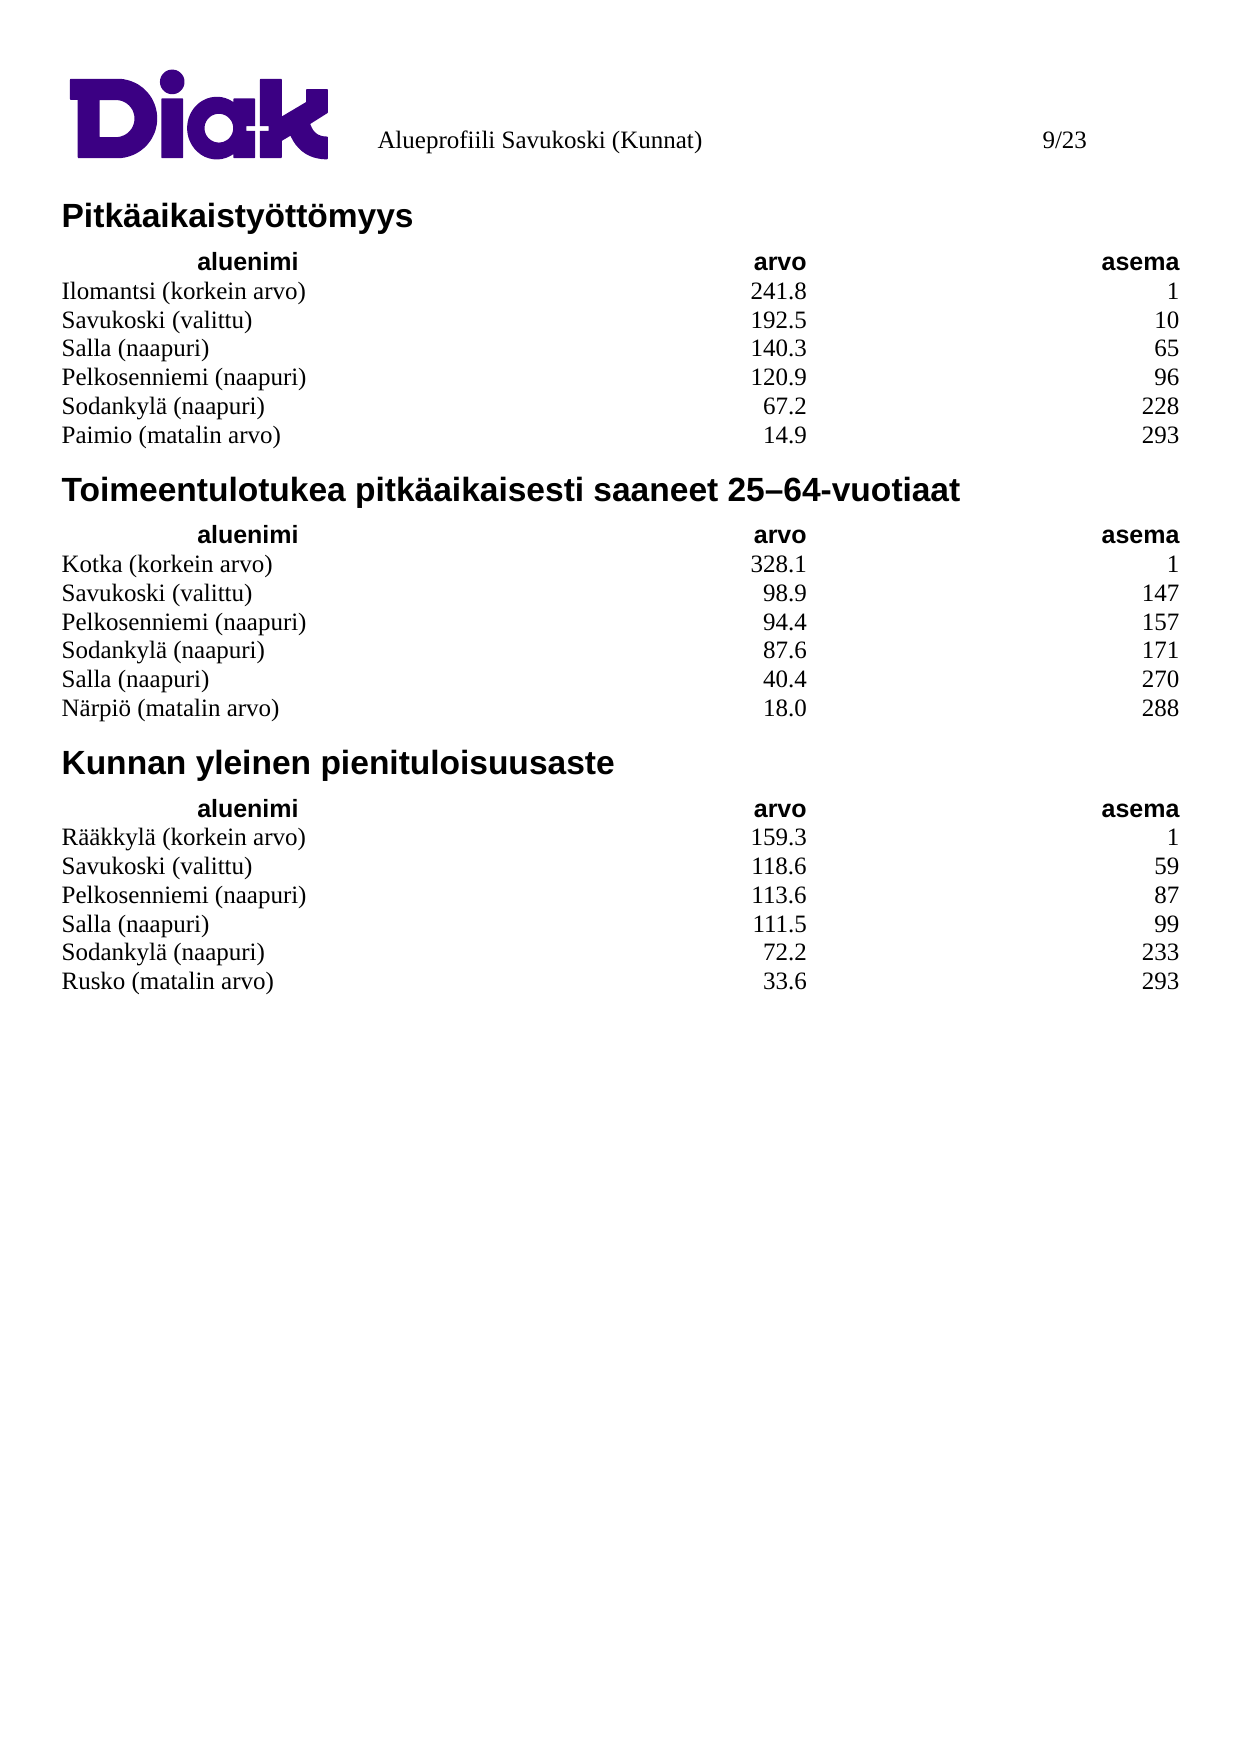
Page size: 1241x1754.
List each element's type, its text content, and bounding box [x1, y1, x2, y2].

table_cell 96 [806, 362, 1179, 391]
table_header arvo [434, 521, 806, 549]
table_header asema [806, 794, 1179, 822]
table_cell 67.2 [434, 391, 806, 420]
table_header arvo [434, 247, 806, 276]
table_cell 113.6 [434, 880, 806, 909]
table_cell 241.8 [434, 276, 806, 305]
table_header aluenimi [61, 521, 434, 549]
table_cell 72.2 [434, 938, 806, 966]
table_cell 1 [806, 549, 1179, 578]
table_cell Pelkosenniemi (naapuri) [61, 880, 434, 909]
table_cell 99 [806, 909, 1179, 937]
table_header asema [806, 247, 1179, 276]
table_cell 111.5 [434, 909, 806, 937]
table_cell 40.4 [434, 664, 806, 693]
table_cell 120.9 [434, 362, 806, 391]
table_cell 171 [806, 636, 1179, 664]
table_cell 288 [806, 693, 1179, 722]
table_cell Paimio (matalin arvo) [61, 420, 434, 448]
table_cell 1 [806, 823, 1179, 851]
table_cell Salla (naapuri) [61, 909, 434, 937]
subtitle Toimeentulotukea pitkäaikaisesti saaneet 25–64-vuotiaat [61, 469, 1179, 508]
table_cell 18.0 [434, 693, 806, 722]
table_cell Kotka (korkein arvo) [61, 549, 434, 578]
table_cell Salla (naapuri) [61, 334, 434, 362]
table_cell Närpiö (matalin arvo) [61, 693, 434, 722]
table_cell 118.6 [434, 851, 806, 880]
table_cell 1 [806, 276, 1179, 305]
table_cell 33.6 [434, 966, 806, 995]
table_cell Salla (naapuri) [61, 664, 434, 693]
table_cell 140.3 [434, 334, 806, 362]
table_cell Savukoski (valittu) [61, 305, 434, 333]
table_cell 87.6 [434, 636, 806, 664]
table_cell 59 [806, 851, 1179, 880]
table_cell 228 [806, 391, 1179, 420]
table_cell Rääkkylä (korkein arvo) [61, 823, 434, 851]
table_cell Pelkosenniemi (naapuri) [61, 362, 434, 391]
table_header arvo [434, 794, 806, 822]
subtitle Kunnan yleinen pienituloisuusaste [61, 743, 1179, 781]
table_cell 293 [806, 966, 1179, 995]
table_cell 293 [806, 420, 1179, 448]
table_cell 233 [806, 938, 1179, 966]
table_cell 94.4 [434, 607, 806, 636]
table_header aluenimi [61, 247, 434, 276]
table_cell 157 [806, 607, 1179, 636]
table_cell 65 [806, 334, 1179, 362]
table_cell 147 [806, 578, 1179, 607]
table_cell Sodankylä (naapuri) [61, 391, 434, 420]
table_cell Savukoski (valittu) [61, 578, 434, 607]
table_cell 14.9 [434, 420, 806, 448]
table_cell 10 [806, 305, 1179, 333]
table_cell Sodankylä (naapuri) [61, 938, 434, 966]
table_cell Sodankylä (naapuri) [61, 636, 434, 664]
table_cell 159.3 [434, 823, 806, 851]
table_cell Rusko (matalin arvo) [61, 966, 434, 995]
table_cell Savukoski (valittu) [61, 851, 434, 880]
subtitle Pitkäaikaistyöttömyys [61, 196, 1179, 235]
table_cell Pelkosenniemi (naapuri) [61, 607, 434, 636]
table_cell 328.1 [434, 549, 806, 578]
table_cell 98.9 [434, 578, 806, 607]
table_header asema [806, 521, 1179, 549]
table_cell 87 [806, 880, 1179, 909]
table_header aluenimi [61, 794, 434, 822]
table_cell 270 [806, 664, 1179, 693]
table_cell Ilomantsi (korkein arvo) [61, 276, 434, 305]
table_cell 192.5 [434, 305, 806, 333]
